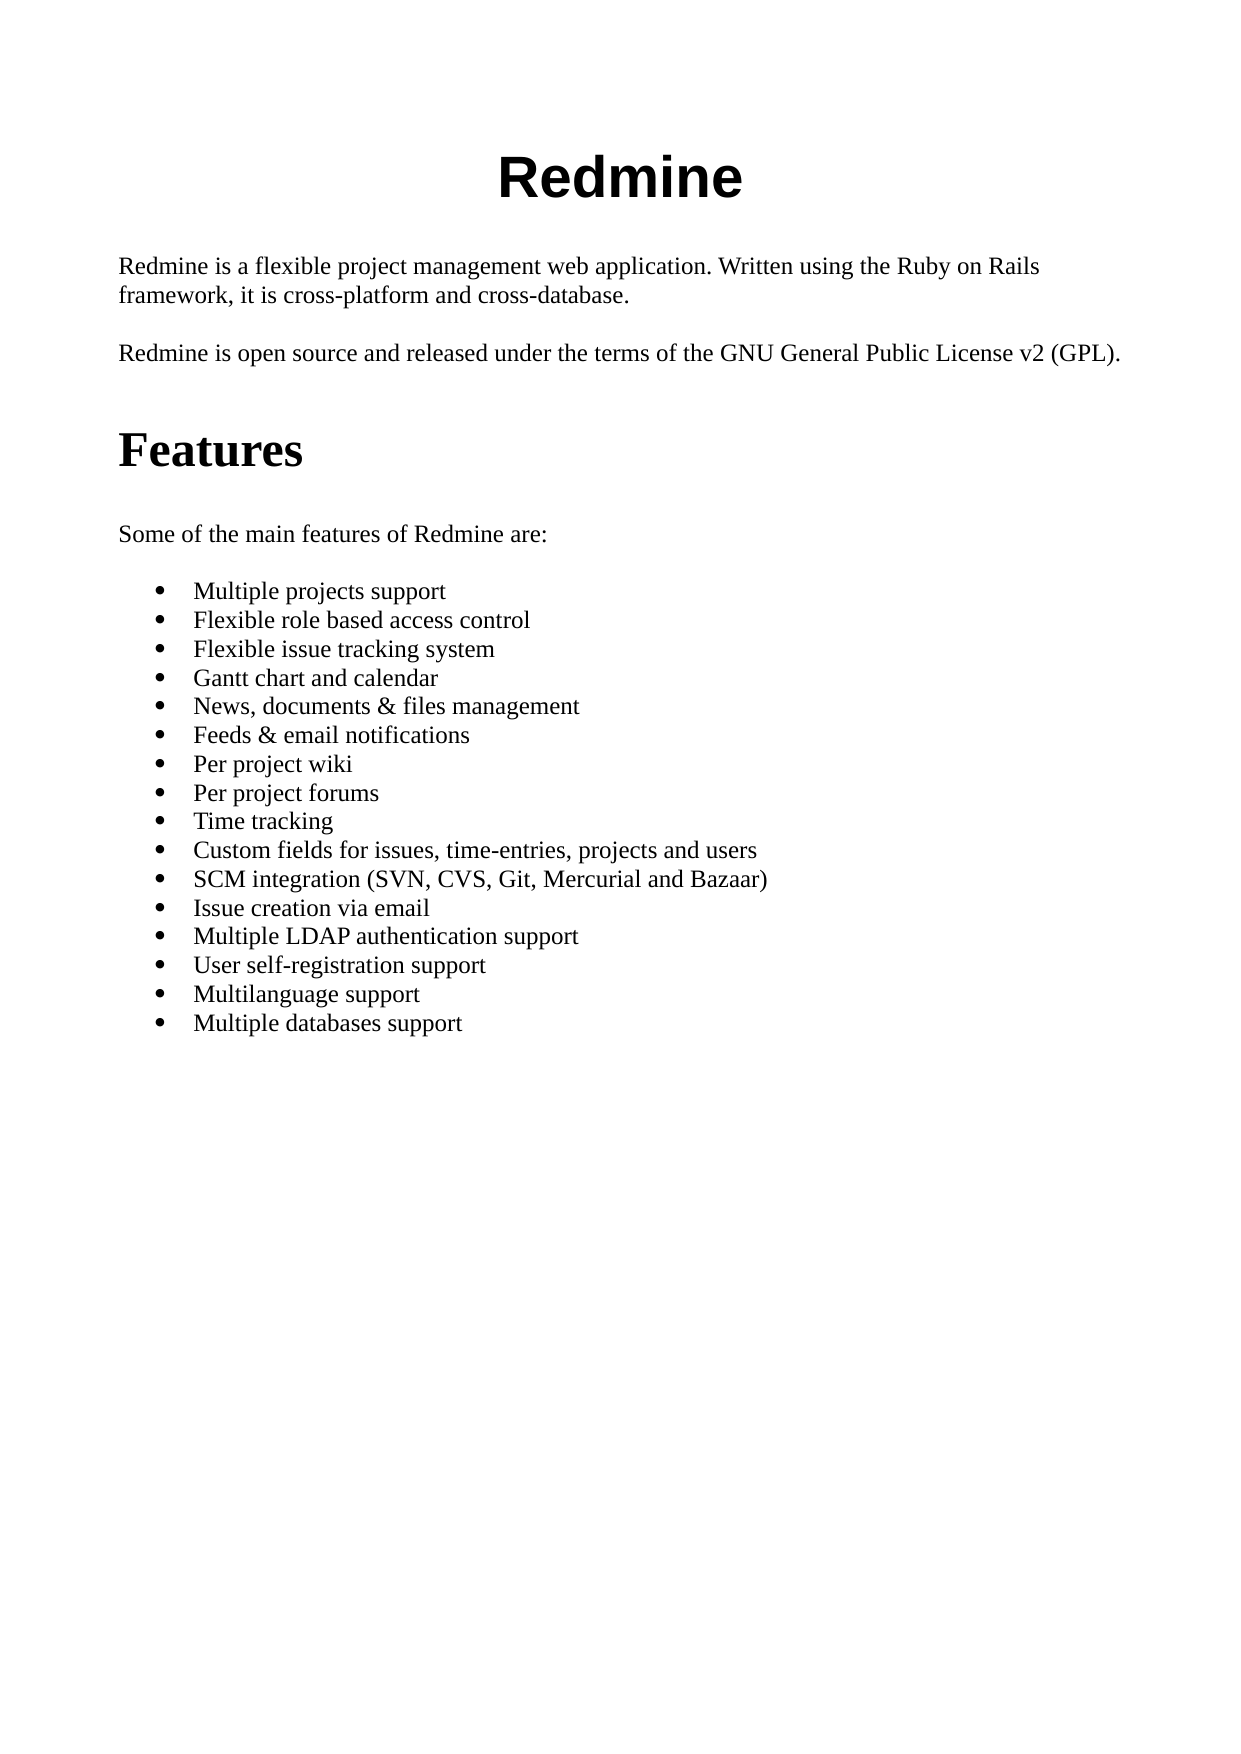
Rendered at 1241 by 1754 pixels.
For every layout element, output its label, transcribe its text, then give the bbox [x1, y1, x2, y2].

list Gantt chart and calendar [156, 663, 1122, 691]
text Redmine is open source and released under the terms of the GNU General Public License v2 (GPL). [118, 338, 1122, 366]
list Flexible issue tracking system [156, 634, 1122, 663]
text Some of the main features of Redmine are: [118, 519, 1122, 548]
list Per project forums [156, 778, 1122, 806]
subtitle Features [118, 420, 1122, 478]
list Custom fields for issues, time-entries, projects and users [156, 835, 1122, 864]
list Multiple LDAP authentication support [156, 921, 1122, 950]
list Per project wiki [156, 749, 1122, 778]
list Time tracking [156, 806, 1122, 835]
list Multiple databases support [156, 1008, 1122, 1036]
title Redmine [118, 143, 1122, 210]
list Feeds & email notifications [156, 720, 1122, 749]
list News, documents & files management [156, 691, 1122, 720]
list Multilanguage support [156, 979, 1122, 1008]
list User self-registration support [156, 950, 1122, 979]
list Issue creation via email [156, 893, 1122, 921]
list Multiple projects support [156, 576, 1122, 605]
text Redmine is a flexible project management web application. Written using the Ruby on Rails framework, it is cross-platform and cross-database. [118, 251, 1122, 309]
list Flexible role based access control [156, 605, 1122, 634]
list SCM integration (SVN, CVS, Git, Mercurial and Bazaar) [156, 864, 1122, 893]
